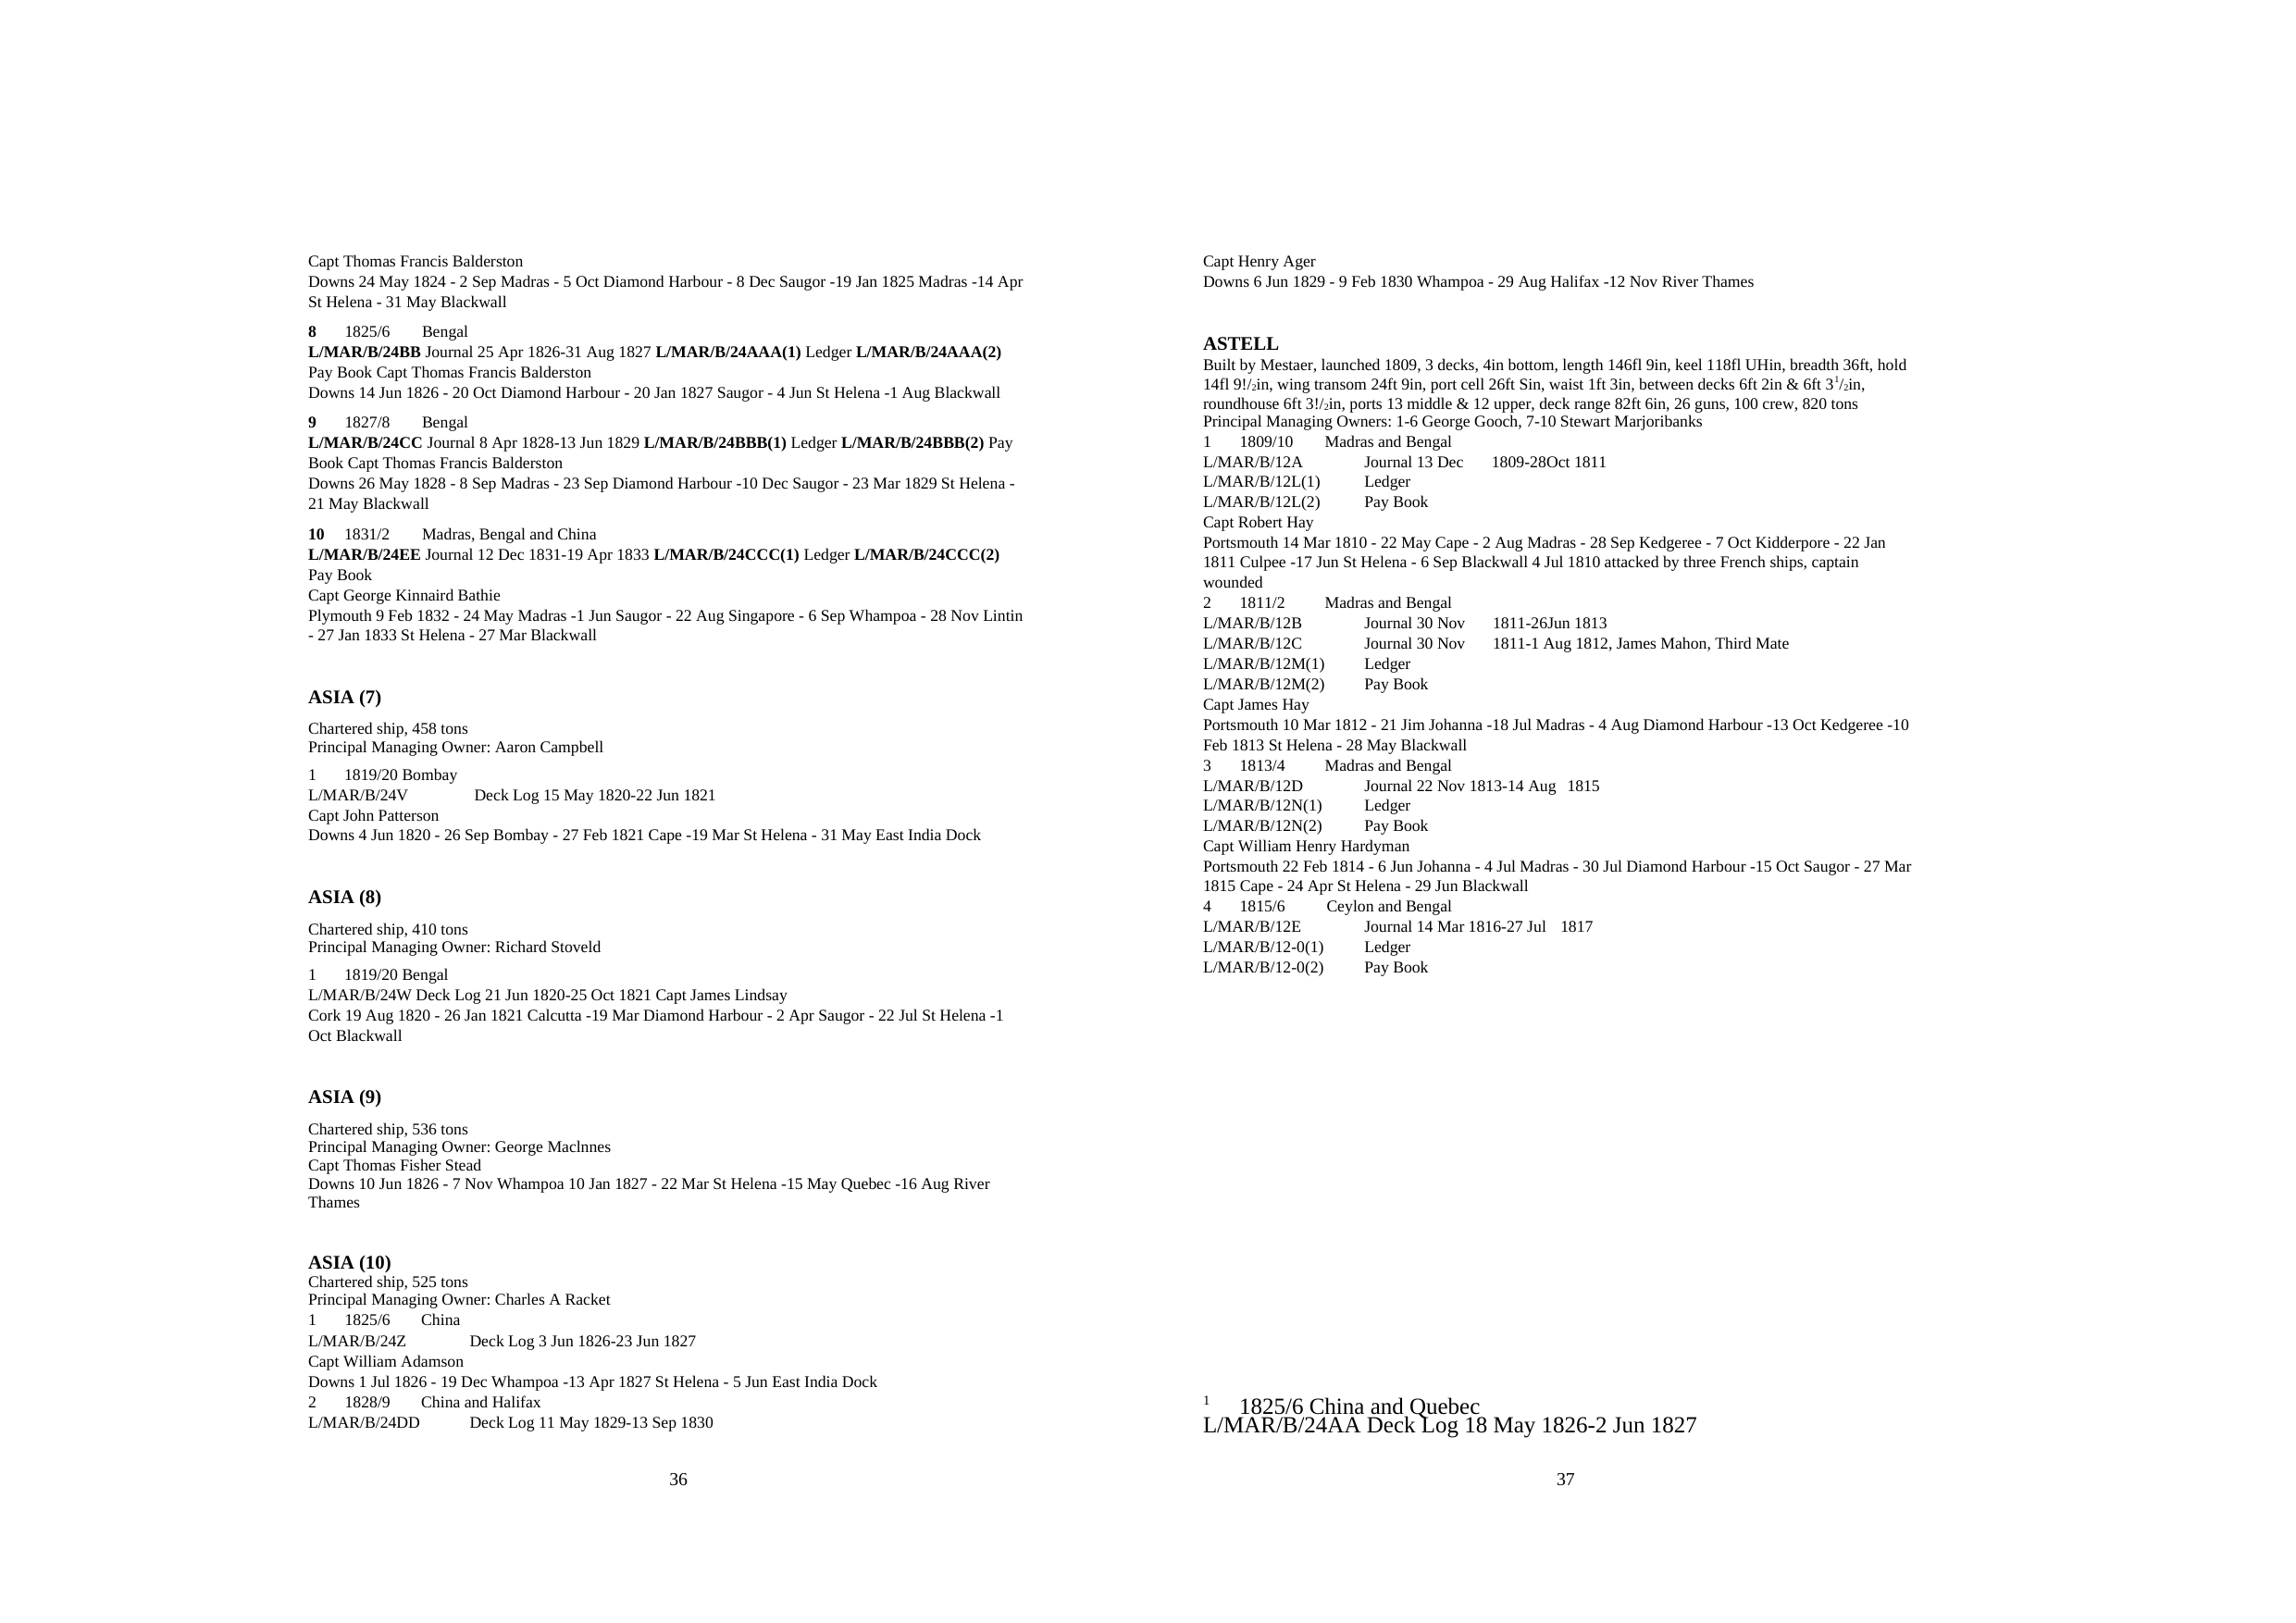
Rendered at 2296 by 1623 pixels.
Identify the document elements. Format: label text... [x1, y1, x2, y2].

list 1813/4 Madras and Bengal [1203, 755, 1920, 775]
text 1 1819/20 Bombay [308, 764, 1025, 785]
text L/MAR/B/12B Journal 30 Nov 1811-26 Jun 1813 [1203, 613, 1920, 633]
text Plymouth 9 Feb 1832 - 24 May Madras -1 Jun Saugor - 22 Aug Singapore - 6 Sep Whampoa - 28 Nov Lintin - 27 Jan 1833 St Helena - 27 Mar Blackwall [308, 605, 1025, 645]
text Downs 6 Jun 1829 - 9 Feb 1830 Whampoa - 29 Aug Halifax -12 Nov River Thames [1203, 271, 1920, 291]
text Chartered ship, 410 tons [308, 920, 1025, 938]
text L/MAR/B/24EE Journal 12 Dec 1831-19 Apr 1833 L/MAR/B/24CCC(1) Ledger L/MAR/B/24CCC(2) Pay Book [308, 544, 1025, 585]
text L/MAR/B/12A Journal 13 Dec 1809-28 Oct 1811 [1203, 452, 1920, 471]
text Capt George Kinnaird Bathie [308, 585, 1025, 605]
text Capt William Henry Hardyman [1203, 836, 1920, 856]
text Principal Managing Owner: Charles A Racket [308, 1291, 1025, 1309]
list 1809/10 Madras and Bengal [1203, 431, 1920, 452]
list 1831/2 Madras, Bengal and China [308, 524, 1025, 544]
text Chartered ship, 525 tons [308, 1273, 1025, 1291]
text L/MAR/B/12D Journal 22 Nov 1813-14 Aug 1815 [1203, 775, 1920, 795]
text L/MAR/B/12M(2) Pay Book [1203, 674, 1920, 694]
text L/MAR/B/12L(2) Pay Book [1203, 491, 1920, 512]
text Capt William Adamson [308, 1350, 1025, 1371]
text Downs 1 Jul 1826 - 19 Dec Whampoa -13 Apr 1827 St Helena - 5 Jun East India Dock [308, 1371, 1025, 1392]
subtitle ASIA (9) [308, 1086, 1025, 1108]
text Principal Managing Owner: Aaron Campbell [308, 738, 1025, 756]
list 1828/9 China and Halifax [308, 1392, 1025, 1412]
text L/MAR/B/12E Journal 14 Mar 1816-27 Jul 1817 [1203, 916, 1920, 936]
text Downs 10 Jun 1826 - 7 Nov Whampoa 10 Jan 1827 - 22 Mar St Helena -15 May Quebec -16 Aug River Thames [308, 1174, 1025, 1211]
text Downs 14 Jun 1826 - 20 Oct Diamond Harbour - 20 Jan 1827 Saugor - 4 Jun St Helena -1 Aug Blackwall [308, 382, 1025, 402]
text L/MAR/B/24CC Journal 8 Apr 1828-13 Jun 1829 L/MAR/B/24BBB(1) Ledger L/MAR/B/24BBB(2) Pay Book Capt Thomas Francis Balderston [308, 432, 1025, 473]
text L/MAR/B/12N(1) Ledger [1203, 795, 1920, 815]
text 1825/6 China and Quebec [1203, 1400, 1421, 1419]
text L/MAR/B/24BB Journal 25 Apr 1826-31 Aug 1827 L/MAR/B/24AAA(1) Ledger L/MAR/B/24AAA(2) Pay Book Capt Thomas Francis Balderston [308, 341, 1025, 382]
text Capt Robert Hay [1203, 512, 1920, 532]
text Portsmouth 10 Mar 1812 - 21 Jim Johanna -18 Jul Madras - 4 Aug Diamond Harbour -13 Oct Kedgeree -10 Feb 1813 St Helena - 28 May Blackwall [1203, 714, 1920, 755]
subtitle ASTELL [1203, 333, 1920, 354]
text Capt John Patterson [308, 805, 1025, 824]
list 1815/6 Ceylon and Bengal [1203, 896, 1920, 916]
text L/MAR/B/12L(1) Ledger [1203, 471, 1920, 491]
text Cork 19 Aug 1820 - 26 Jan 1821 Calcutta -19 Mar Diamond Harbour - 2 Apr Saugor - 22 Jul St Helena -1 Oct Blackwall [308, 1005, 1025, 1045]
text Downs 26 May 1828 - 8 Sep Madras - 23 Sep Diamond Harbour -10 Dec Saugor - 23 Mar 1829 St Helena - 21 May Blackwall [308, 473, 1025, 514]
text L/MAR/B/12M(1) Ledger [1203, 653, 1920, 674]
text 1825/6 China and Quebec [1421, 1400, 1920, 1419]
text L/MAR/B/12-0(2) Pay Book [1203, 957, 1920, 977]
text Capt Thomas Fisher Stead [308, 1156, 1025, 1174]
text Built by Mestaer, launched 1809, 3 decks, 4in bottom, length 146fl 9in, keel 118fl UHin, breadth 36ft, hold 14fl 9!/2in, wing transom 24ft 9in, port cell 26ft Sin, waist 1ft 3in, between decks 6ft 2in & 6ft 3/2in, roundhouse 6ft 3!/2in, ports 13 middle & 12 upper, deck range 82ft 6in, 26 guns, 100 crew, 820 tons [1203, 354, 1920, 413]
subtitle ASIA (10) [308, 1251, 1025, 1273]
text Downs 4 Jun 1820 - 26 Sep Bombay - 27 Feb 1821 Cape -19 Mar St Helena - 31 May East India Dock [308, 824, 1025, 845]
list 1825/6 Bengal [308, 321, 1025, 341]
text Principal Managing Owner: George Maclnnes [308, 1138, 1025, 1156]
text Principal Managing Owner: Richard Stoveld [308, 938, 1025, 956]
text 1 1819/20 Bengal [308, 964, 1025, 985]
list 1827/8 Bengal [308, 412, 1025, 432]
text L/MAR/B/12N(2) Pay Book [1203, 815, 1920, 836]
text Capt James Hay [1203, 694, 1920, 714]
list 1811/2 Madras and Bengal [1203, 592, 1920, 613]
text L/MAR/B/24W Deck Log 21 Jun 1820-25 Oct 1821 Capt James Lindsay [308, 985, 1025, 1005]
text L/MAR/B/24DD Deck Log 11 May 1829-13 Sep 1830 [308, 1412, 1025, 1432]
text L/MAR/B/12-0(1) Ledger [1203, 936, 1920, 957]
text Capt Henry Ager [1203, 251, 1920, 271]
text Chartered ship, 458 tons [308, 720, 1025, 738]
text Capt Thomas Francis Balderston [308, 251, 1025, 271]
list 1825/6 China [308, 1309, 1025, 1330]
text Principal Managing Owners: 1-6 George Gooch, 7-10 Stewart Marjoribanks [1203, 413, 1920, 431]
text L/MAR/B/24V Deck Log 15 May 1820-22 Jun 1821 [308, 785, 1025, 805]
subtitle ASIA (7) [308, 687, 1025, 708]
text Portsmouth 14 Mar 1810 - 22 May Cape - 2 Aug Madras - 28 Sep Kedgeree - 7 Oct Kidderpore - 22 Jan 1811 Culpee -17 Jun St Helena - 6 Sep Blackwall 4 Jul 1810 attacked by three French ships, captain wounded [1203, 532, 1920, 592]
text L/MAR/B/12C Journal 30 Nov 1811-1 Aug 1812, James Mahon, Third Mate [1203, 633, 1920, 653]
text Portsmouth 22 Feb 1814 - 6 Jun Johanna - 4 Jul Madras - 30 Jul Diamond Harbour -15 Oct Saugor - 27 Mar 1815 Cape - 24 Apr St Helena - 29 Jun Blackwall [1203, 856, 1920, 896]
text L/MAR/B/24AA Deck Log 18 May 1826-2 Jun 1827 [1203, 1419, 1920, 1436]
text L/MAR/B/24Z Deck Log 3 Jun 1826-23 Jun 1827 [308, 1330, 1025, 1350]
subtitle ASIA (8) [308, 886, 1025, 908]
text Chartered ship, 536 tons [308, 1120, 1025, 1138]
text Downs 24 May 1824 - 2 Sep Madras - 5 Oct Diamond Harbour - 8 Dec Saugor -19 Jan 1825 Madras -14 Apr St Helena - 31 May Blackwall [308, 271, 1025, 311]
